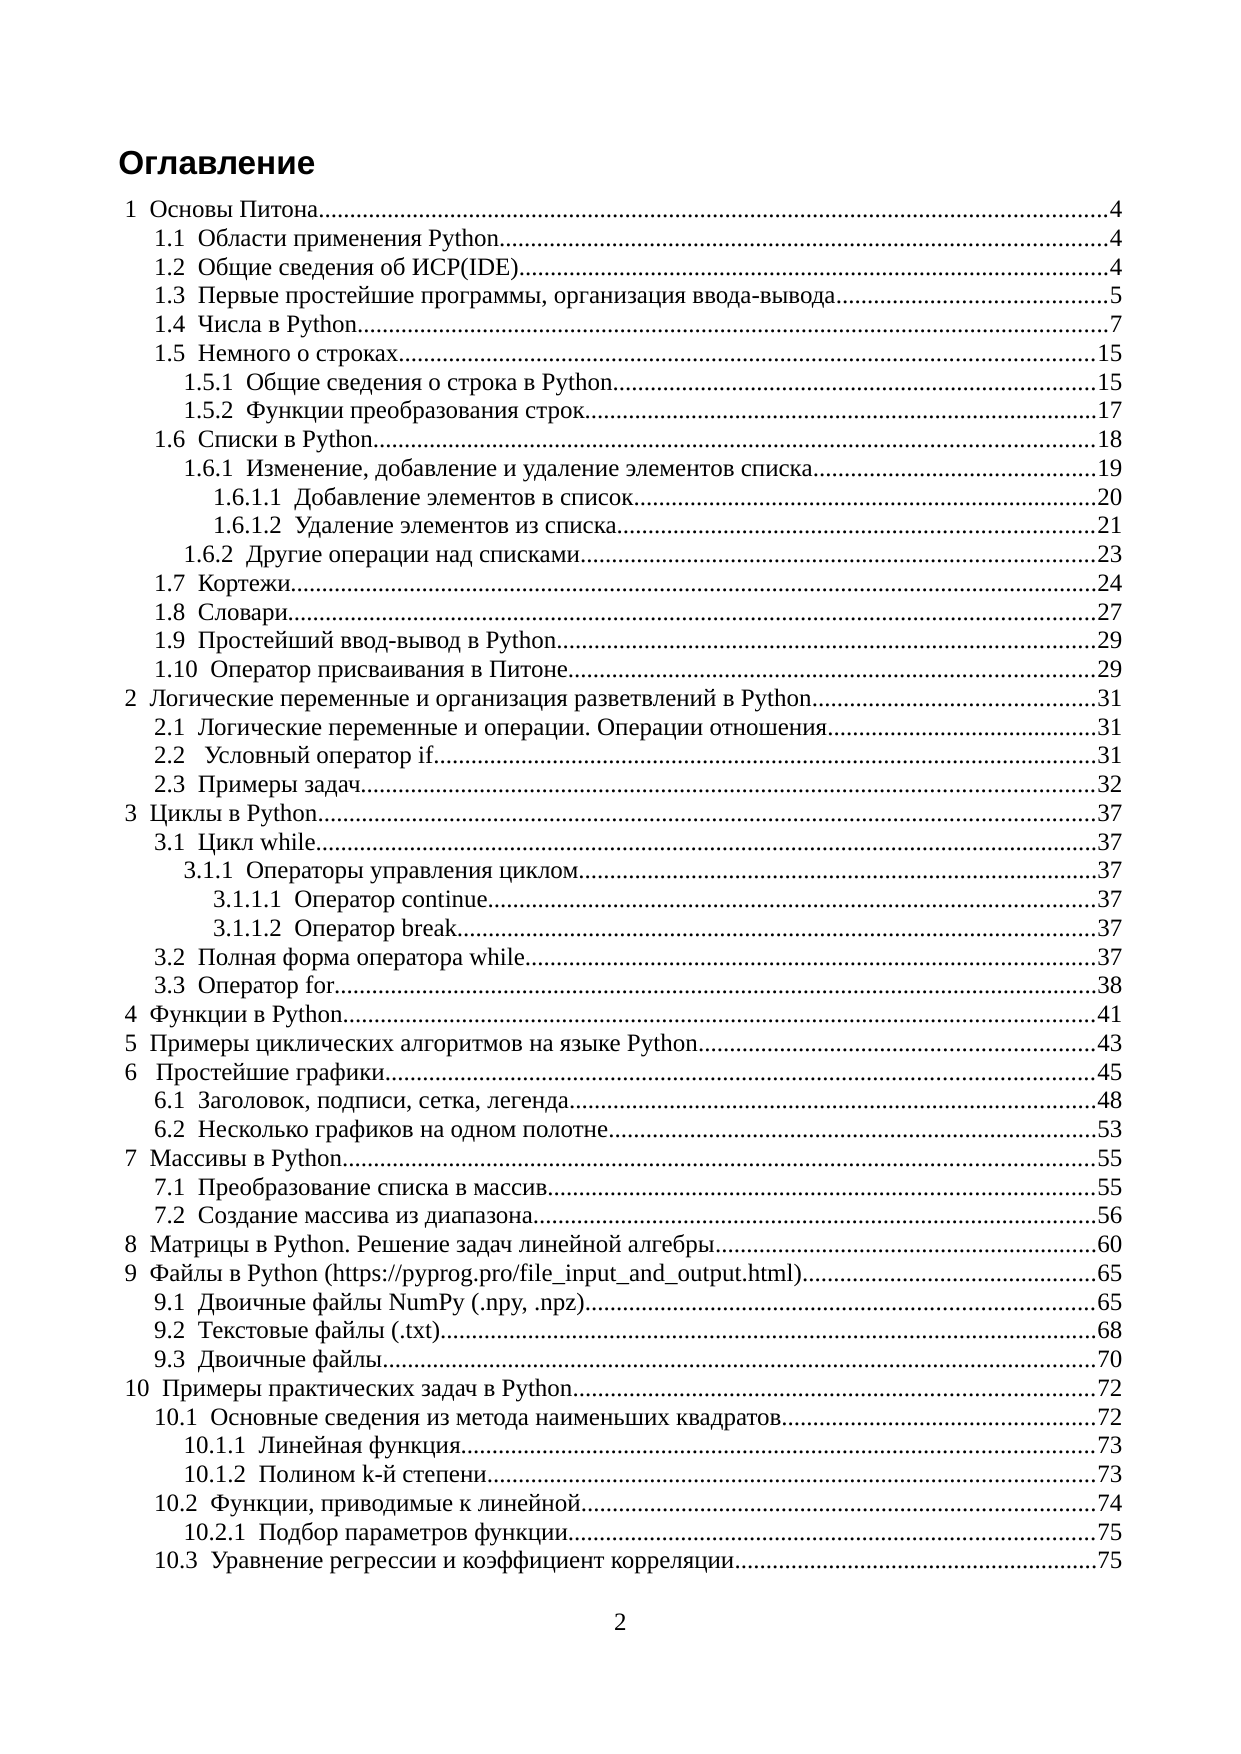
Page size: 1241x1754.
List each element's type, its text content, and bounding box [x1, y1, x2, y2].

text 9.3 Двоичные файлы 70 [148, 1344, 1122, 1373]
text 9.2 Текстовые файлы (.txt) 68 [148, 1315, 1122, 1344]
text 10.3 Уравнение регрессии и коэффициент корреляции 75 [148, 1545, 1122, 1574]
text 7.2 Создание массива из диапазона 56 [148, 1200, 1122, 1229]
text 2.3 Примеры задач 32 [148, 769, 1122, 798]
text 10.2.1 Подбор параметров функции 75 [177, 1517, 1122, 1545]
text 10 Примеры практических задач в Python 72 [118, 1373, 1122, 1402]
text 1.8 Словари 27 [148, 597, 1122, 625]
text 1.6 Списки в Python 18 [148, 424, 1122, 453]
text 4 Функции в Python 41 [118, 999, 1122, 1028]
text 1.7 Кортежи 24 [148, 568, 1122, 597]
text 1.6.1.2 Удаление элементов из списка 21 [207, 510, 1122, 539]
text 1 Основы Питона 4 [118, 194, 1122, 223]
text 1.5.1 Общие сведения о строка в Python 15 [177, 367, 1122, 395]
text 10.2 Функции, приводимые к линейной 74 [148, 1488, 1122, 1517]
text 1.9 Простейший ввод-вывод в Python 29 [148, 625, 1122, 654]
text 3.1.1.1 Оператор continue 37 [207, 884, 1122, 913]
text 10.1.1 Линейная функция 73 [177, 1430, 1122, 1459]
text 1.3 Первые простейшие программы, организация ввода-вывода 5 [148, 280, 1122, 309]
text 10.1.2 Полином k-й степени 73 [177, 1459, 1122, 1488]
text 9.1 Двоичные файлы NumPy (.npy, .npz) 65 [148, 1287, 1122, 1315]
text 1.6.2 Другие операции над списками 23 [177, 539, 1122, 568]
text 2.1 Логические переменные и операции. Операции отношения 31 [148, 712, 1122, 740]
text 1.5 Немного о строках 15 [148, 338, 1122, 367]
text 1.2 Общие сведения об ИСР(IDE) 4 [148, 252, 1122, 280]
text 3.1 Цикл while 37 [148, 827, 1122, 855]
text 5 Примеры циклических алгоритмов на языке Python 43 [118, 1028, 1122, 1057]
text 1.6.1.1 Добавление элементов в список 20 [207, 482, 1122, 510]
text 1.6.1 Изменение, добавление и удаление элементов списка 19 [177, 453, 1122, 482]
text 9 Файлы в Python (https://pyprog.pro/file_input_and_output.html) 65 [118, 1258, 1122, 1287]
text 6.2 Несколько графиков на одном полотне 53 [148, 1114, 1122, 1143]
text 6.1 Заголовок, подписи, сетка, легенда 48 [148, 1085, 1122, 1114]
text 3.3 Оператор for 38 [148, 970, 1122, 999]
text 2.2 Условный оператор if 31 [148, 740, 1122, 769]
text 3.1.1 Операторы управления циклом 37 [177, 855, 1122, 884]
text 3.2 Полная форма оператора while 37 [148, 942, 1122, 970]
text 1.10 Оператор присваивания в Питоне 29 [148, 654, 1122, 683]
text 6 Простейшие графики 45 [118, 1057, 1122, 1085]
text 1.4 Числа в Python 7 [148, 309, 1122, 338]
text 8 Матрицы в Python. Решение задач линейной алгебры 60 [118, 1229, 1122, 1258]
text 3 Циклы в Python 37 [118, 798, 1122, 827]
text 10.1 Основные сведения из метода наименьших квадратов 72 [148, 1402, 1122, 1430]
text 3.1.1.2 Оператор break 37 [207, 913, 1122, 942]
text 1.5.2 Функции преобразования строк 17 [177, 395, 1122, 424]
text 7.1 Преобразование списка в массив 55 [148, 1172, 1122, 1200]
subtitle Оглавление [118, 143, 1122, 182]
text 1.1 Области применения Python 4 [148, 223, 1122, 252]
text 7 Массивы в Python 55 [118, 1143, 1122, 1172]
text 2 Логические переменные и организация разветвлений в Python 31 [118, 683, 1122, 712]
